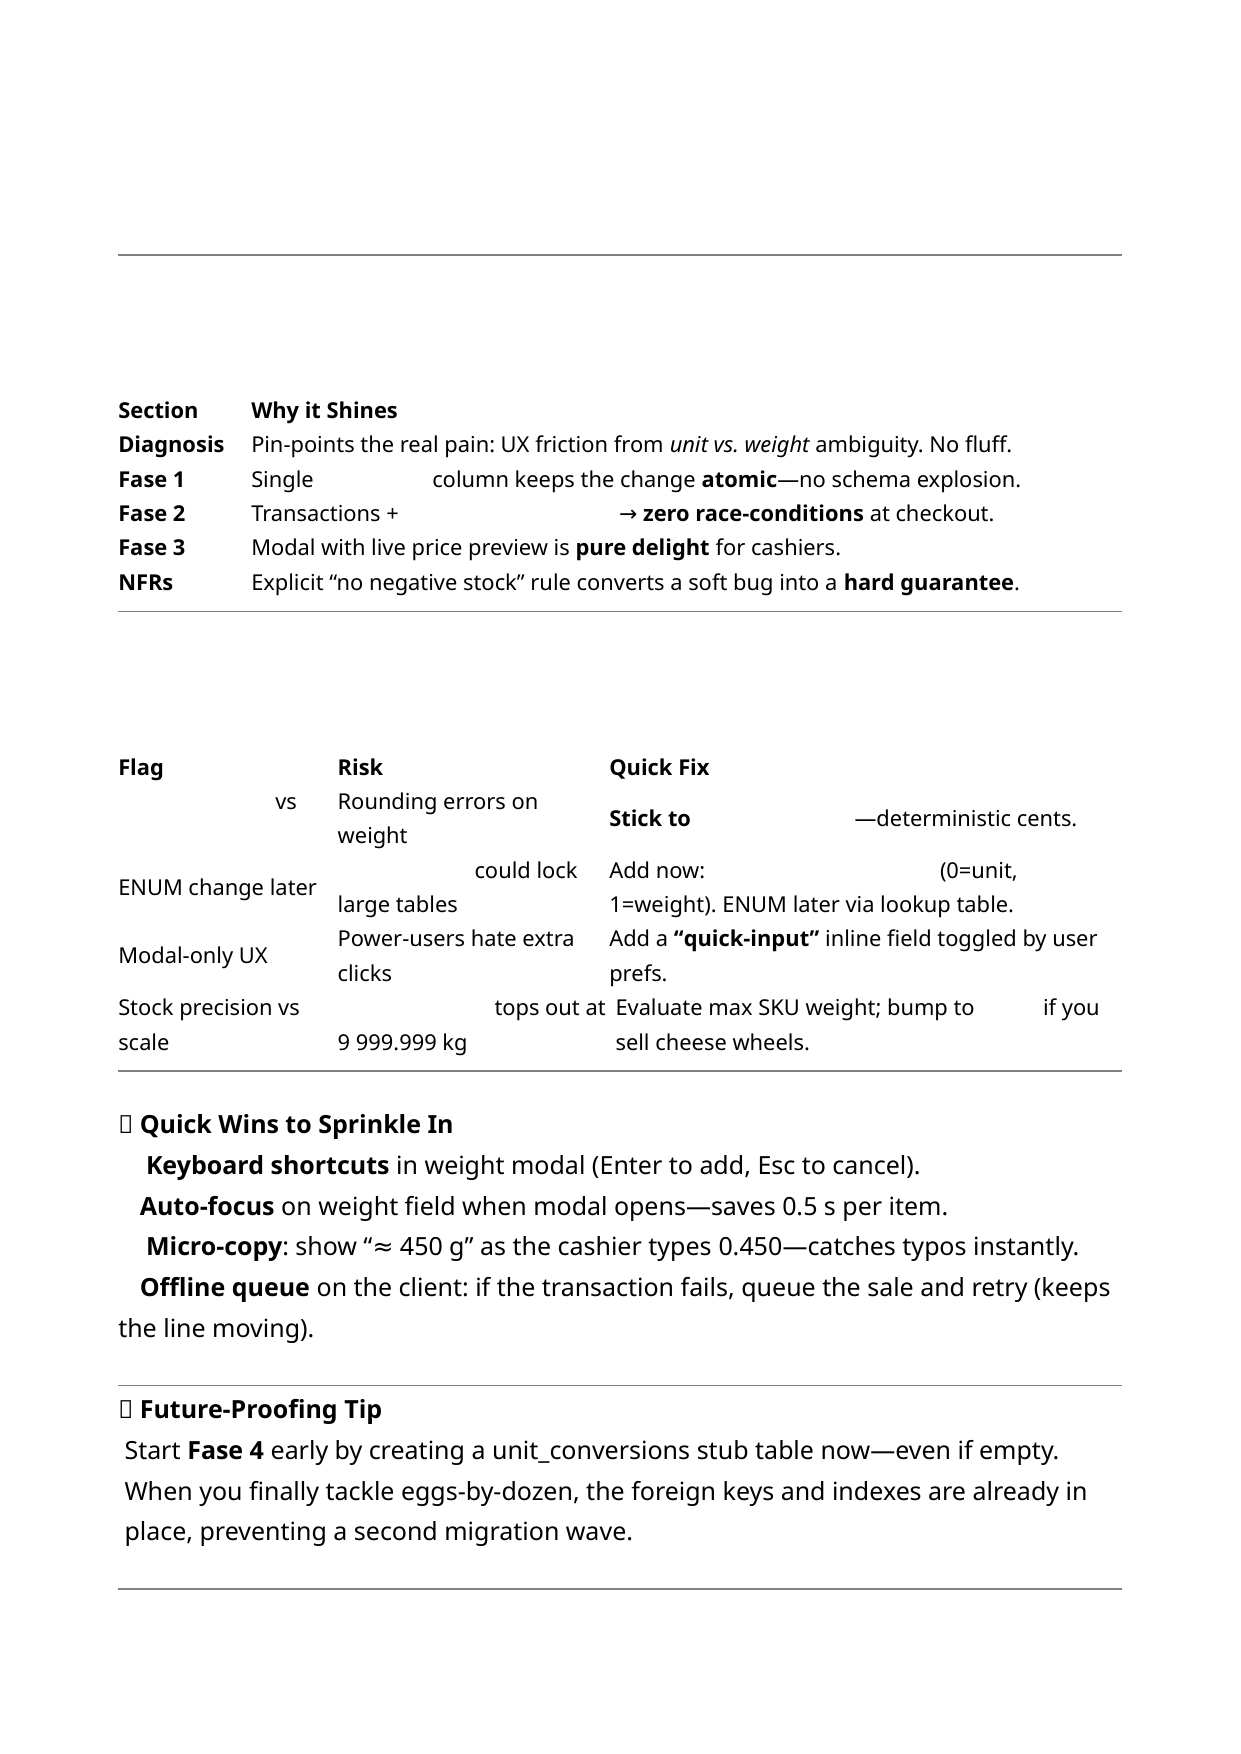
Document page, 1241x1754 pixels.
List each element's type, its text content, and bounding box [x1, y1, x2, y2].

table_header Section [118, 390, 251, 425]
text Start Fase 4 early by creating a unit_conversions stub table now—even if empty. When you finally tackle eggs-by-dozen, the foreign keys and indexes are already in place, preventing a second migration wave. [124, 1426, 1116, 1548]
table_cell Add a “quick-input” inline field toggled by user prefs. [609, 919, 1122, 987]
subtitle ⚠️ Yellow Flags & Mitigation [118, 641, 1122, 681]
table_cell Fase 1 [118, 459, 251, 493]
table_cell Add now: tipo_venta TINYINT(1) (0=unit, 1=weight). ENUM later via lookup table. [609, 850, 1122, 919]
table_cell DECIMAL(10,3) tops out at 9 999.999 kg [338, 988, 609, 1056]
table_cell Fase 2 [118, 494, 251, 528]
text Table [118, 681, 1106, 711]
table_cell Single tipo_venta column keeps the change atomic—no schema explosion. [251, 459, 1110, 493]
table_cell Rounding errors on weight [338, 781, 609, 850]
text Copy [118, 359, 1122, 390]
text Copy [118, 716, 1122, 747]
text This “Flexible-Sale” playbook is well-structured, risk-aware, and incremental—exactly what a POS refactor needs. Below I break down the bright spots, yellow flags, and quick wins so you can ship with confidence. [118, 118, 1122, 240]
table_cell NFRs [118, 562, 251, 597]
table_cell Explicit “no negative stock” rule converts a soft bug into a hard guarantee. [251, 562, 1110, 597]
table_cell DECIMAL(10,3) vs FLOAT [118, 781, 337, 850]
table_cell Pin-points the real pain: UX friction from unit vs. weight ambiguity. No fluff. [251, 425, 1110, 459]
table_cell Diagnosis [118, 425, 251, 459]
table_cell Evaluate max SKU weight; bump to (12,4) if you sell cheese wheels. [609, 988, 1122, 1056]
list Offline queue on the client: if the transaction fails, queue the sale and retry (keeps the line moving). [118, 1263, 1122, 1344]
table_cell Modal with live price preview is pure delight for cashiers. [251, 528, 1110, 562]
subtitle 🧩 Future-Proofing Tip [118, 1386, 1122, 1426]
table_cell ALTER TABLE could lock large tables [338, 850, 609, 919]
list Auto-focus on weight field when modal opens—saves 0.5 s per item. [118, 1182, 1122, 1222]
table_cell Power-users hate extra clicks [338, 919, 609, 987]
table_header Quick Fix [609, 747, 1122, 781]
table_header Risk [338, 747, 609, 781]
subtitle 🚀 Quick Wins to Sprinkle In [118, 1101, 1122, 1141]
table_cell ENUM change later [118, 850, 337, 919]
table_cell Stock precision vs scale [118, 988, 337, 1056]
text Table [118, 325, 1106, 355]
table_header Why it Shines [251, 390, 1110, 425]
list Micro-copy: show “≈ 450 g” as the cashier types 0.450—catches typos instantly. [124, 1222, 1116, 1263]
table_cell Stick to DECIMAL(10,3)—deterministic cents. [609, 781, 1122, 850]
subtitle ✅ Bright Spots [118, 284, 1122, 325]
table_cell Fase 3 [118, 528, 251, 562]
table_cell Transactions + SELECT FOR UPDATE → zero race-conditions at checkout. [251, 494, 1110, 528]
table_header Flag [118, 747, 337, 781]
table_cell Modal-only UX [118, 919, 337, 987]
list Keyboard shortcuts in weight modal (Enter to add, Esc to cancel). [124, 1141, 1116, 1182]
